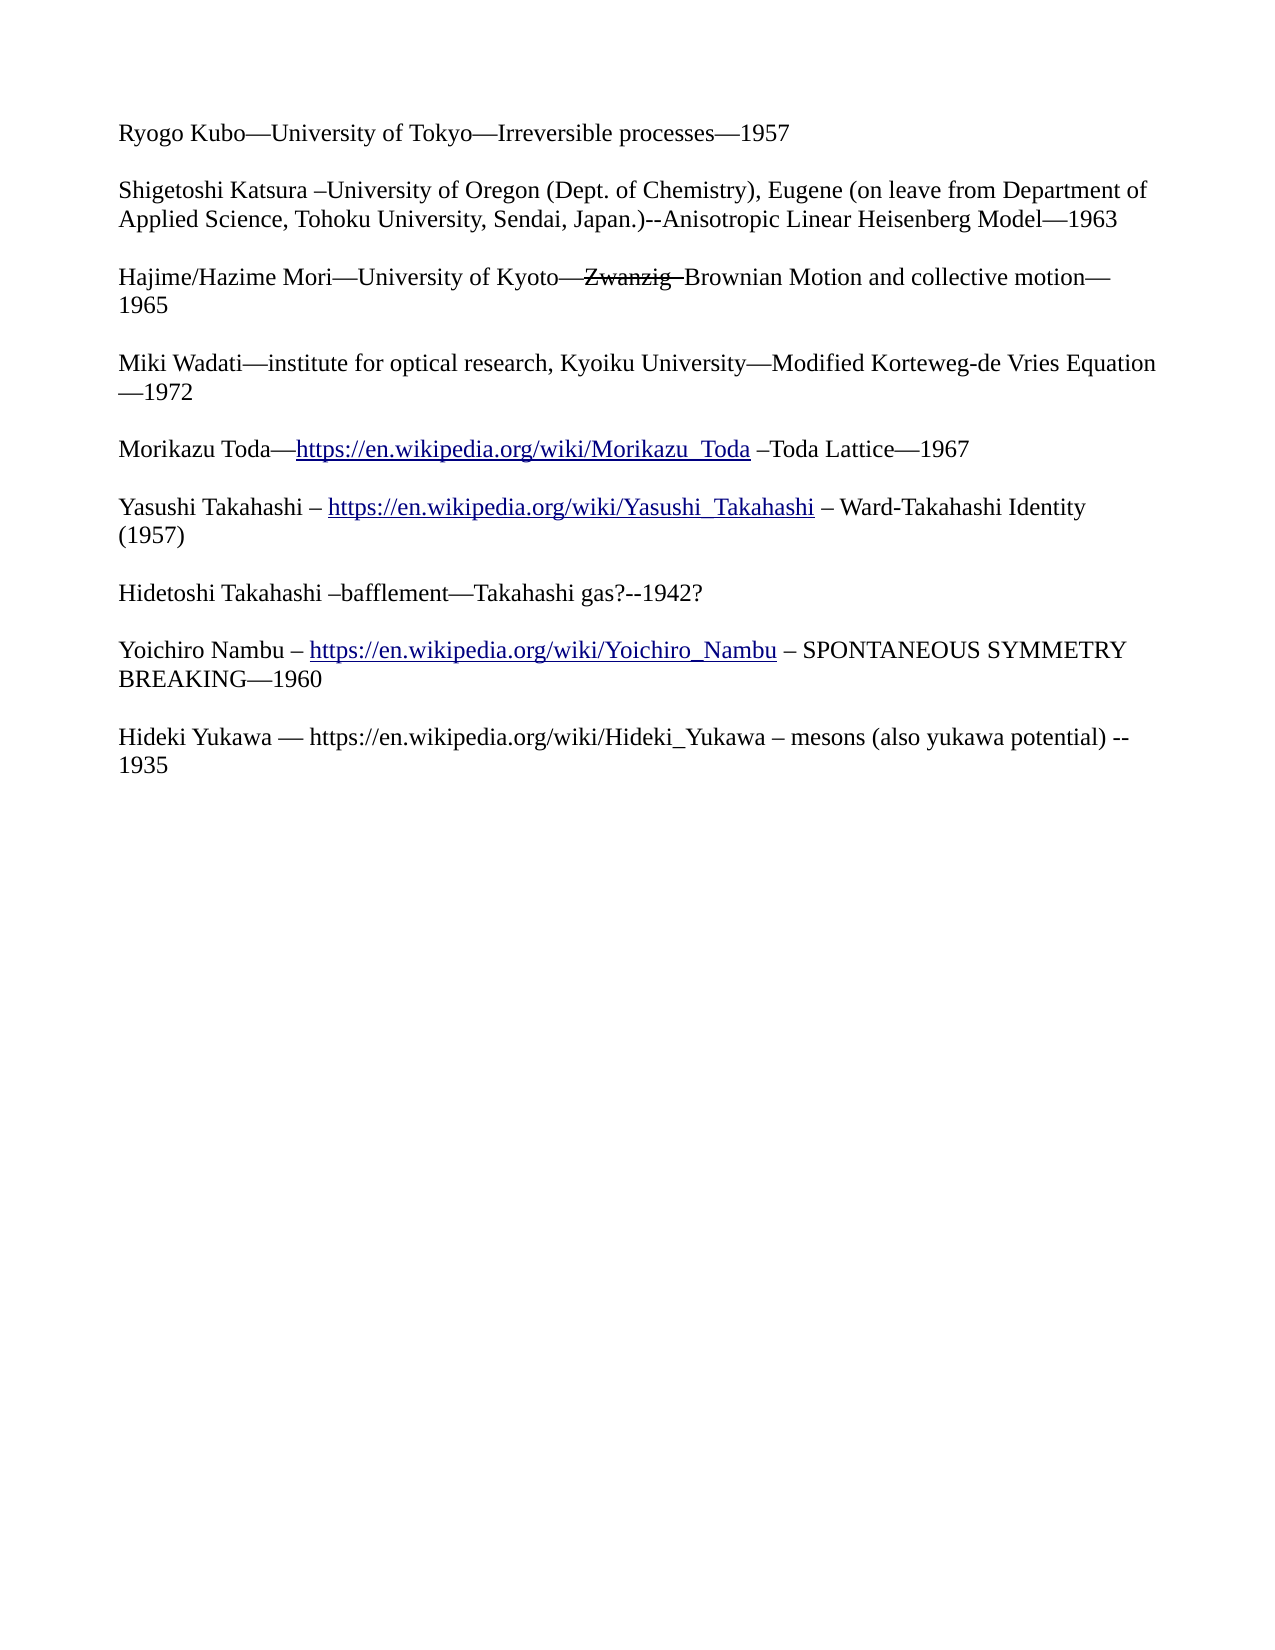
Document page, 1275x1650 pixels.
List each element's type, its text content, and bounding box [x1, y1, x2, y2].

text Hideki Yukawa — https://en.wikipedia.org/wiki/Hideki_Yukawa – mesons (also yukawa potential) --1935 [118, 722, 1157, 779]
text Shigetoshi Katsura –University of Oregon (Dept. of Chemistry), Eugene (on leave from Department of Applied Science, Tohoku University, Sendai, Japan.)--Anisotropic Linear Heisenberg Model—1963 [118, 176, 1157, 233]
text Hajime/Hazime Mori—University of Kyoto—Zwanzig Brownian Motion and collective motion—1965 [118, 262, 1157, 319]
text Ryogo Kubo—University of Tokyo—Irreversible processes—1957 [118, 118, 1157, 147]
text Miki Wadati—institute for optical research, Kyoiku University—Modified Korteweg-de Vries Equation—1972 [118, 348, 1157, 406]
text Morikazu Toda—https://en.wikipedia.org/wiki/Morikazu_Toda –Toda Lattice—1967 [118, 434, 1157, 463]
text Yasushi Takahashi – https://en.wikipedia.org/wiki/Yasushi_Takahashi – Ward-Takahashi Identity (1957) [118, 492, 1157, 549]
text Hidetoshi Takahashi –bafflement—Takahashi gas?--1942? [118, 578, 1157, 607]
text Yoichiro Nambu – https://en.wikipedia.org/wiki/Yoichiro_Nambu – SPONTANEOUS SYMMETRY BREAKING—1960 [118, 636, 1157, 693]
